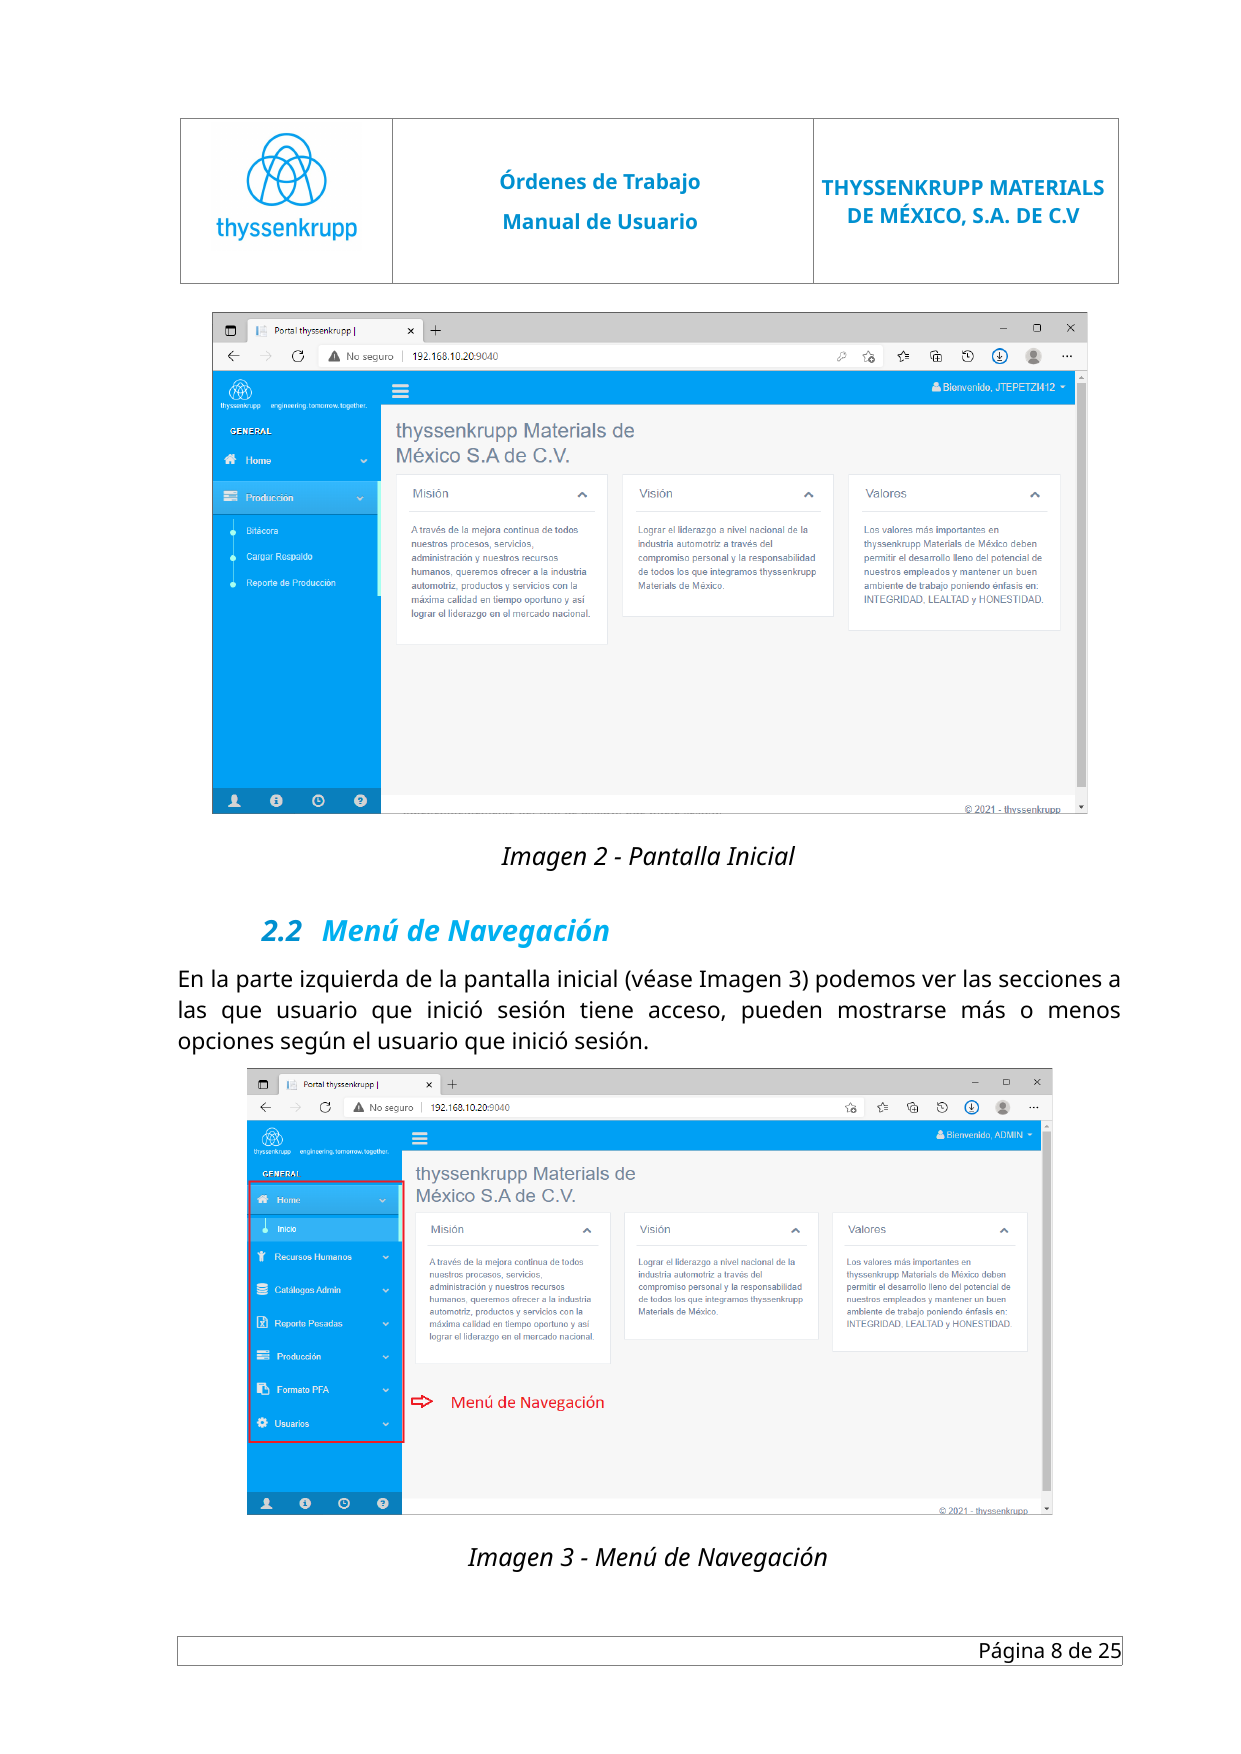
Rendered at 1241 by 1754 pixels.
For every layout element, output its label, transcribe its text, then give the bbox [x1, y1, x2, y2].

subtitle Menú de Navegación [262, 910, 1122, 950]
text Imagen 3 - Menú de Navegación [177, 1540, 1122, 1574]
text En la parte izquierda de la pantalla inicial (véase Imagen 3) podemos ver las secciones a las que usuario que inició sesión tiene acceso, pueden mostrarse más o menos opciones según el usuario que inició sesión. [177, 962, 1122, 1056]
text Imagen 2 - Pantalla Inicial [177, 839, 1122, 873]
